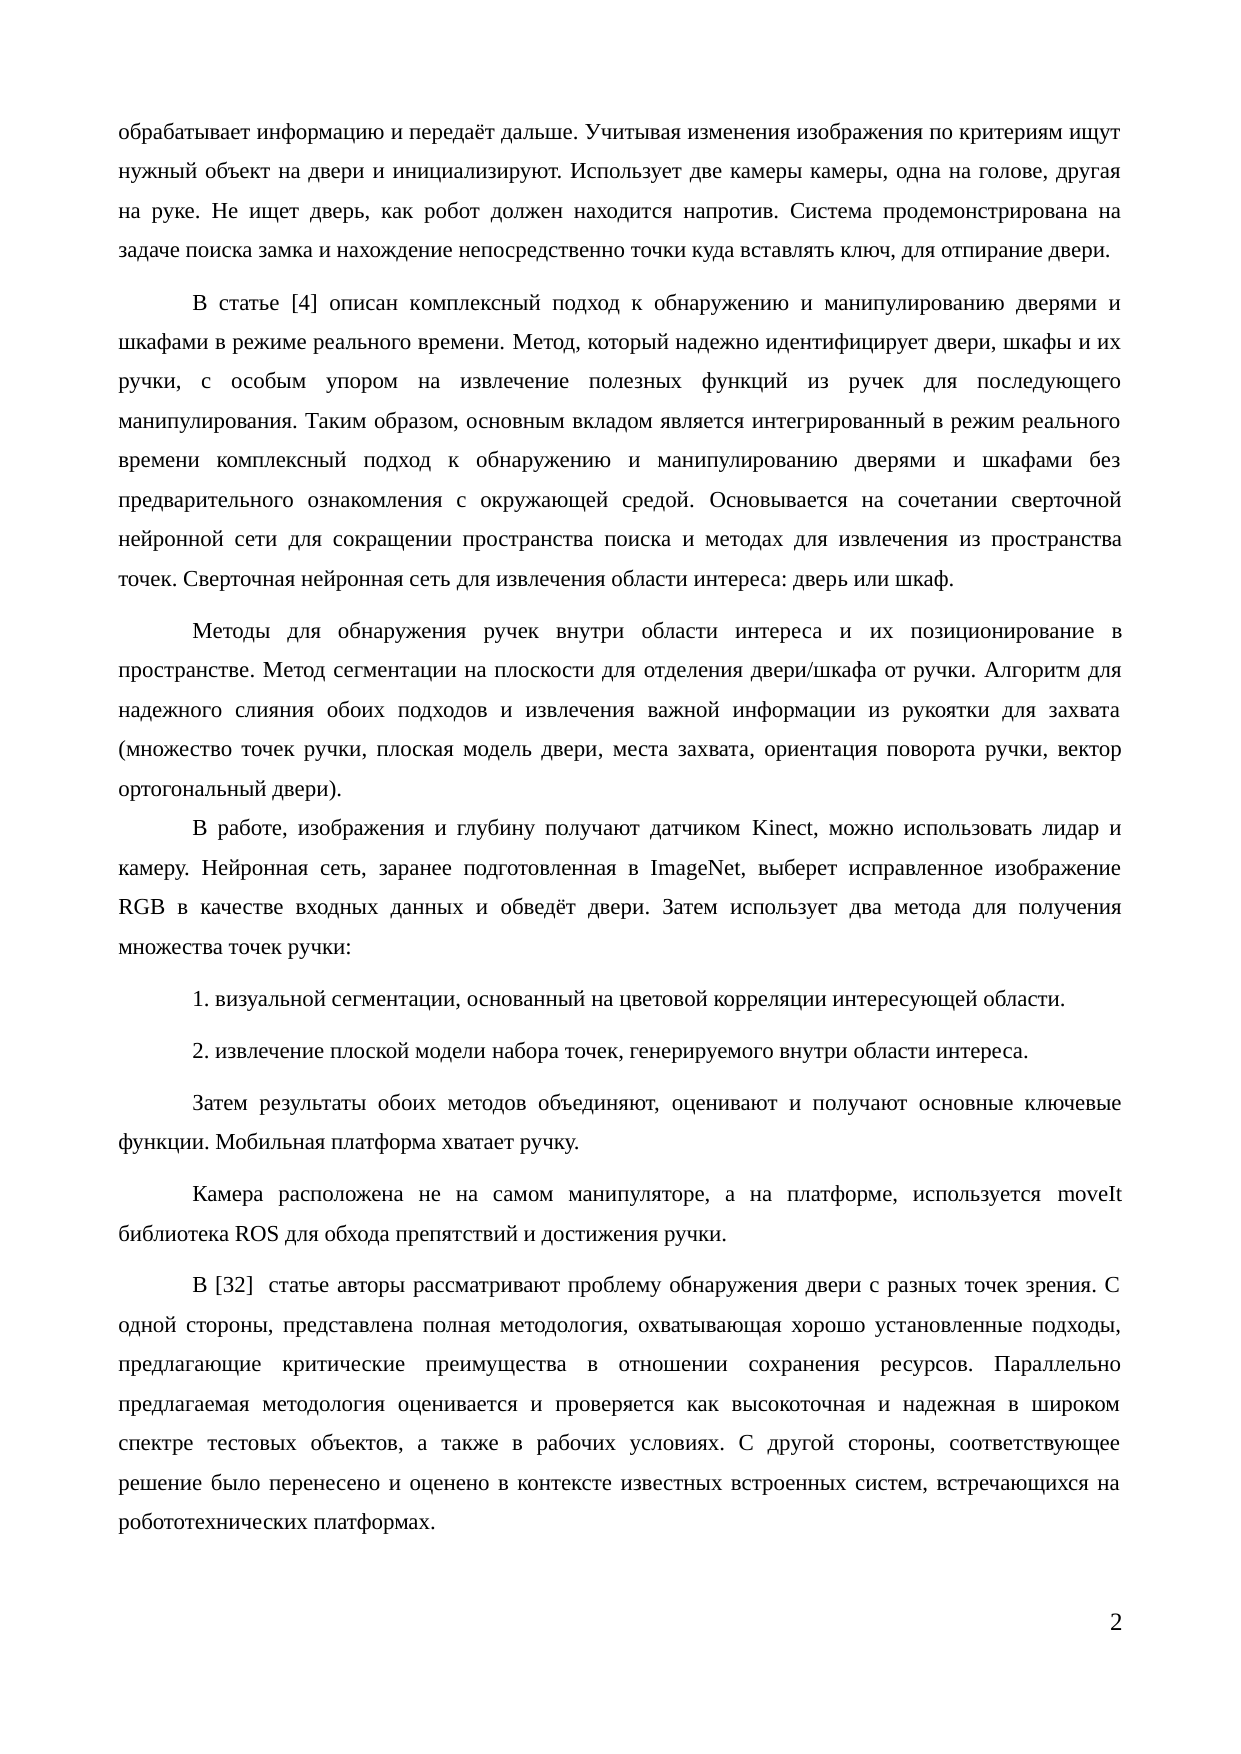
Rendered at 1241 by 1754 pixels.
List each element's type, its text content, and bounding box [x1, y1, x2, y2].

text 1. визуальной сегментации, основанный на цветовой корреляции интересующей области. [118, 985, 1122, 1011]
text Камера расположена не на самом манипуляторе, а на платформе, используется moveIt библиотека ROS для обхода препятствий и достижения ручки. [118, 1180, 1122, 1246]
text 2. извлечение плоской модели набора точек, генерируемого внутри области интереса. [118, 1037, 1122, 1063]
text В статье [4] описан комплексный подход к обнаружению и манипулированию дверями и шкафами в режиме реального времени. Метод, который надежно идентифицирует двери, шкафы и их ручки, с особым упором на извлечение полезных функций из ручек для последующего манипулирования. Таким образом, основным вкладом является интегрированный в режим реального времени комплексный подход к обнаружению и манипулированию дверями и шкафами без предварительного ознакомления с окружающей средой. Основывается на сочетании сверточной нейронной сети для сокращении пространства поиска и методах для извлечения из пространства точек. Сверточная нейронная сеть для извлечения области интереса: дверь или шкаф. [118, 288, 1122, 591]
text обрабатывает информацию и передаёт дальше. Учитывая изменения изображения по критериям ищут нужный объект на двери и инициализируют. Использует две камеры камеры, одна на голове, другая на руке. Не ищет дверь, как робот должен находится напротив. Система продемонстрирована на задаче поиска замка и нахождение непосредственно точки куда вставлять ключ, для отпирание двери. [118, 118, 1122, 263]
text В [32] статье авторы рассматривают проблему обнаружения двери с разных точек зрения. С одной стороны, представлена полная методология, охватывающая хорошо установленные подходы, предлагающие критические преимущества в отношении сохранения ресурсов. Параллельно предлагаемая методология оценивается и проверяется как высокоточная и надежная в широком спектре тестовых объектов, а также в рабочих условиях. С другой стороны, соответствующее решение было перенесено и оценено в контексте известных встроенных систем, встречающихся на робототехнических платформах. [118, 1272, 1122, 1535]
text Методы для обнаружения ручек внутри области интереса и их позиционирование в пространстве. Метод сегментации на плоскости для отделения двери/шкафа от ручки. Алгоритм для надежного слияния обоих подходов и извлечения важной информации из рукоятки для захвата (множество точек ручки, плоская модель двери, места захвата, ориентация поворота ручки, вектор ортогональный двери). В работе, изображения и глубину получают датчиком Kinect, можно использовать лидар и камеру. Нейронная сеть, заранее подготовленная в ImageNet, выберет исправленное изображение RGB в качестве входных данных и обведёт двери. Затем использует два метода для получения множества точек ручки: [118, 617, 1122, 959]
text Затем результаты обоих методов объединяют, оценивают и получают основные ключевые функции. Мобильная платформа хватает ручку. [118, 1089, 1122, 1154]
